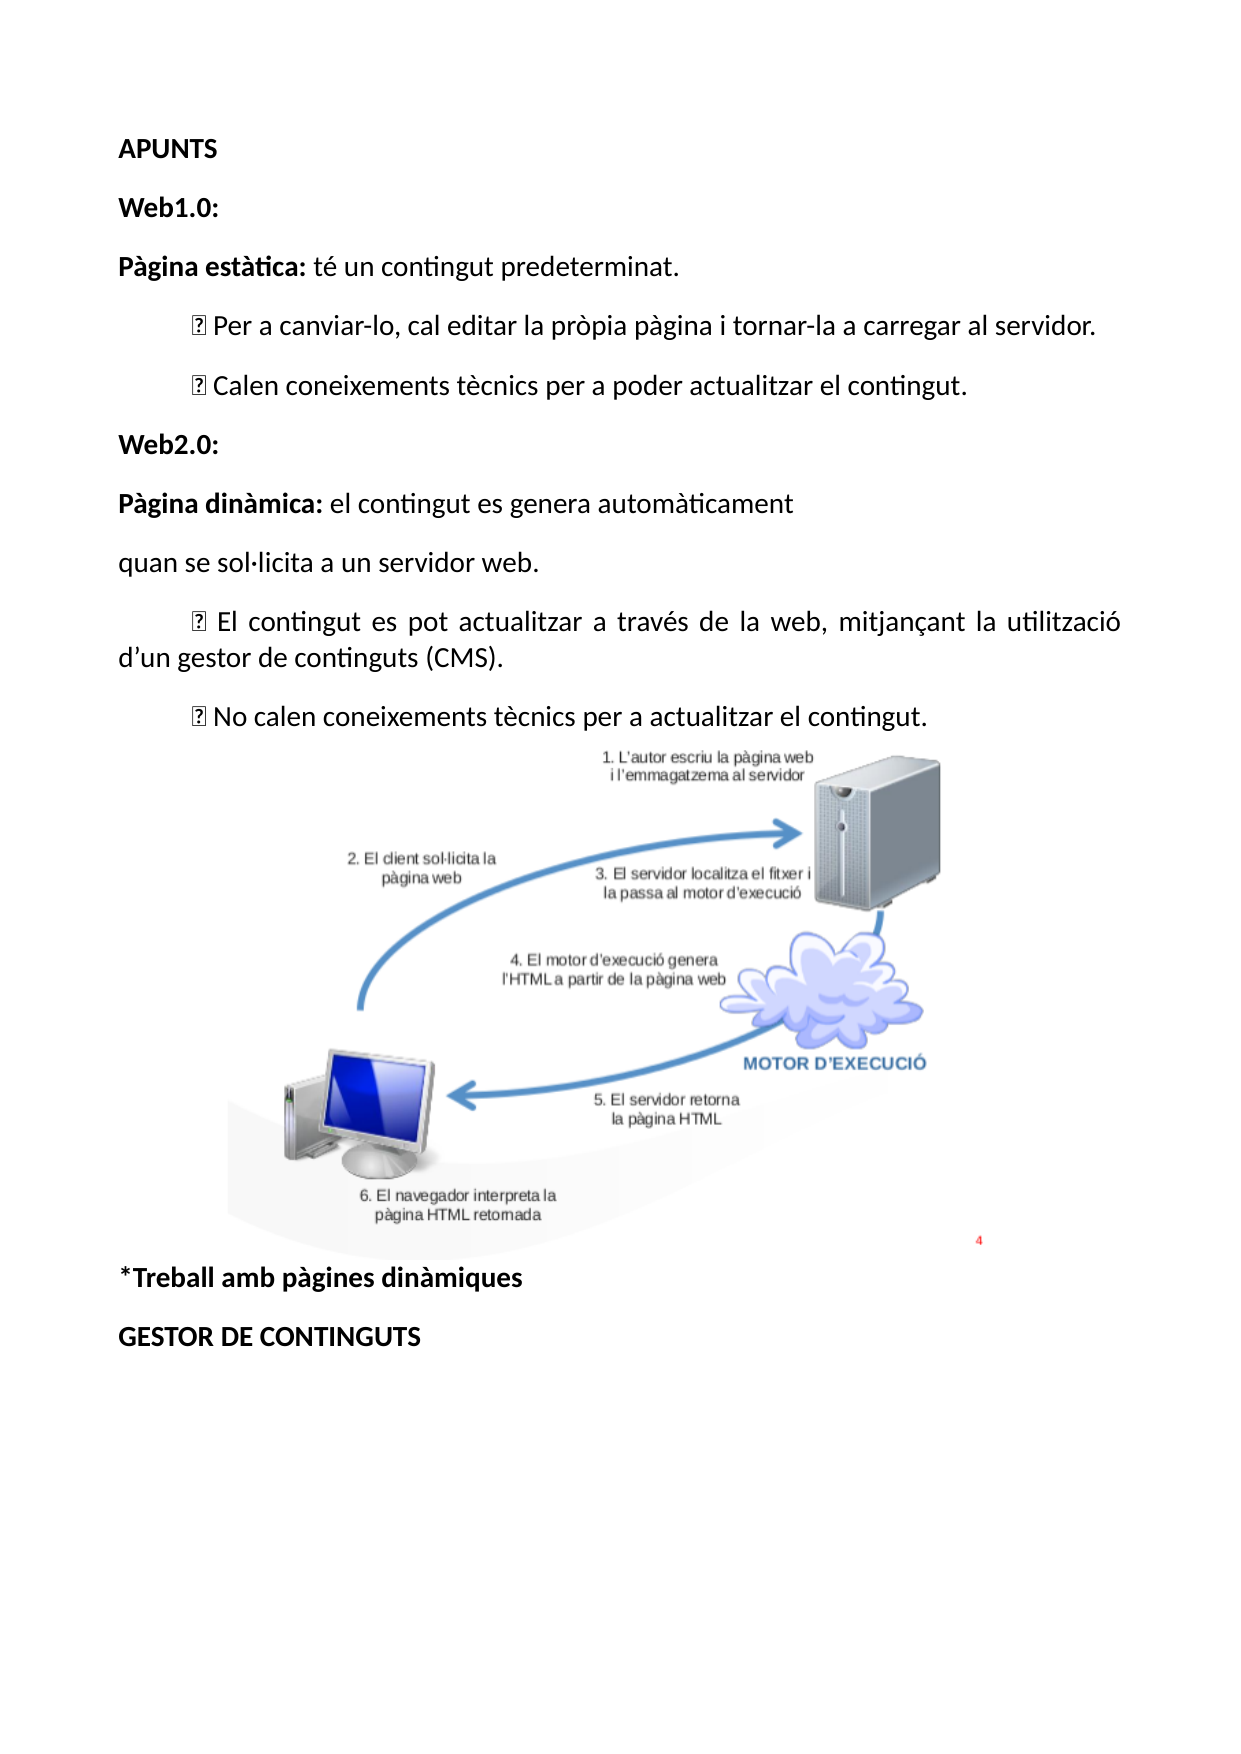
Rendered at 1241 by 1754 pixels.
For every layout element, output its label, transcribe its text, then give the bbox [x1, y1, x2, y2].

text  El contingut es pot actualitzar a través de la web, mitjançant la utilització d’un gestor de continguts (CMS). [118, 603, 1122, 674]
text  No calen coneixements tècnics per a actualitzar el contingut. [118, 698, 1122, 734]
text Pàgina estàtica: té un contingut predeterminat. [118, 248, 1122, 284]
text APUNTS [118, 130, 1122, 166]
text *Treball amb pàgines dinàmiques [118, 757, 1122, 1295]
text  Per a canviar-lo, cal editar la pròpia pàgina i tornar-la a carregar al servidor. [118, 307, 1122, 343]
text quan se sol·licita a un servidor web. [118, 544, 1122, 580]
text Web1.0: [118, 189, 1122, 225]
text Pàgina dinàmica: el contingut es genera automàticament [118, 485, 1122, 521]
picture [227, 745, 1013, 1260]
text  Calen coneixements tècnics per a poder actualitzar el contingut. [118, 367, 1122, 402]
text Web2.0: [118, 426, 1122, 461]
text GESTOR DE CONTINGUTS [118, 1318, 1122, 1354]
